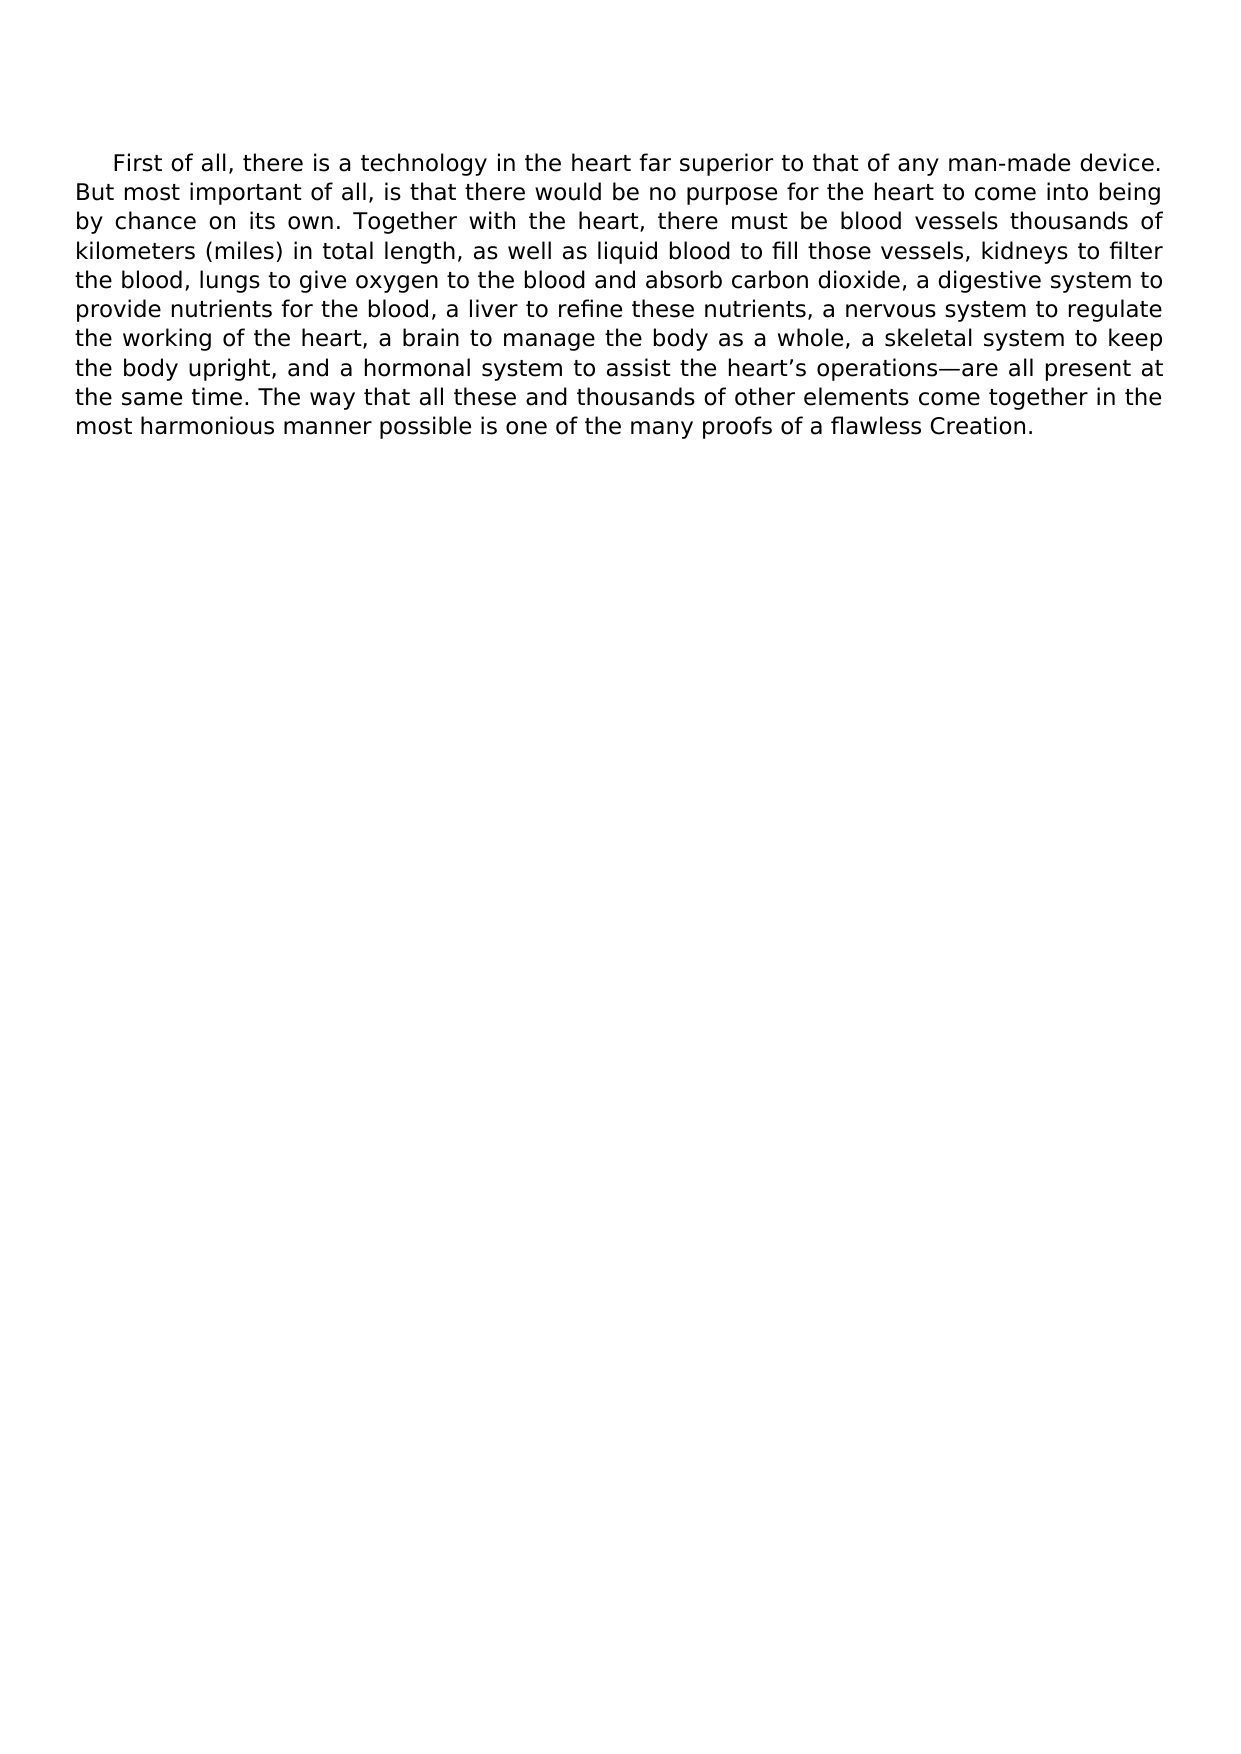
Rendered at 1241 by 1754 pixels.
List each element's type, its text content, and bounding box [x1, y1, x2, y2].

text First of all, there is a technology in the heart far superior to that of any man-made device. But most important of all, is that there would be no purpose for the heart to come into being by chance on its own. Together with the heart, there must be blood vessels thousands of kilometers (miles) in total length, as well as liquid blood to fill those vessels, kidneys to filter the blood, lungs to give oxygen to the blood and absorb carbon dioxide, a digestive system to provide nutrients for the blood, a liver to refine these nutrients, a nervous system to regulate the working of the heart, a brain to manage the body as a whole, a skeletal system to keep the body upright, and a hormonal system to assist the heart’s operations—are all present at the same time. The way that all these and thousands of other elements come together in the most harmonious manner possible is one of the many proofs of a flawless Creation. [75, 150, 1165, 440]
